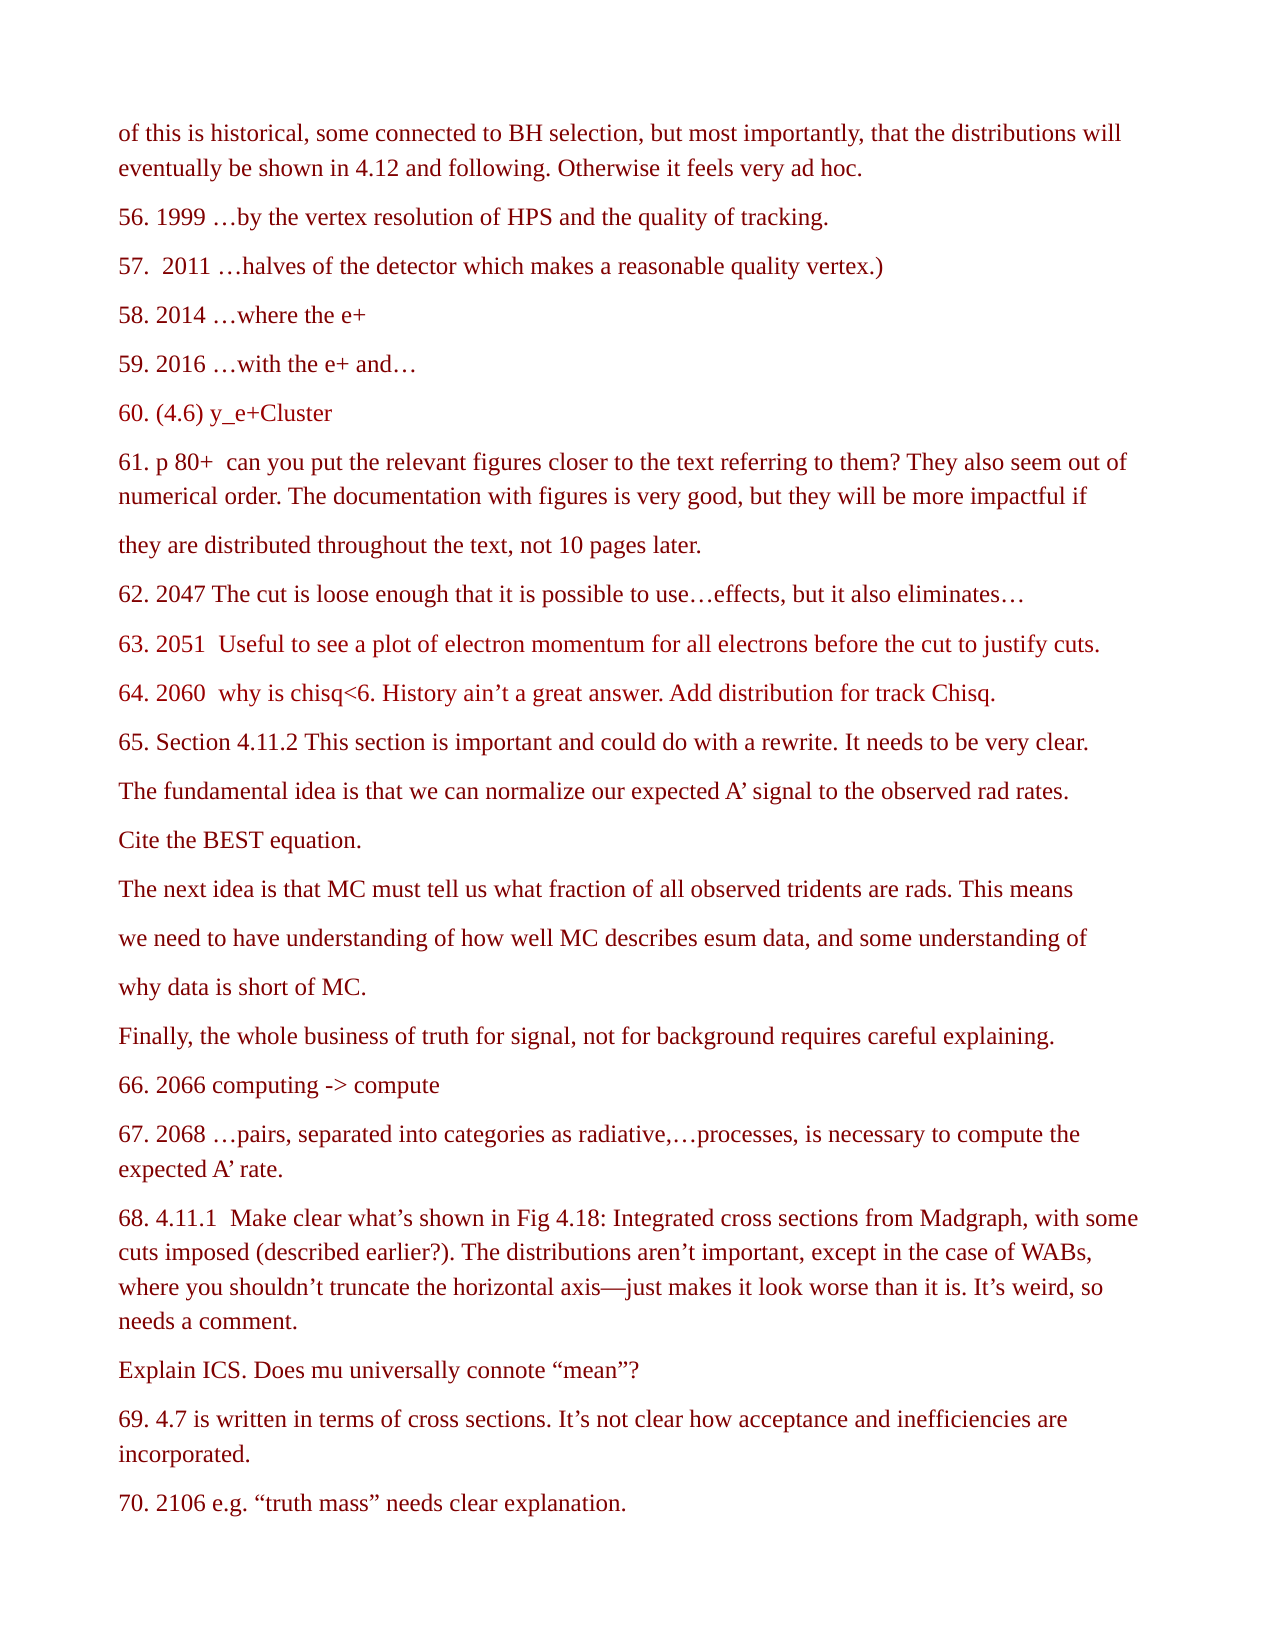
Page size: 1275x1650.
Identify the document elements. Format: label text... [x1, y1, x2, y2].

text 60. (4.6) y_e+Cluster [118, 398, 1157, 427]
text 58. 2014 …where the e+ [118, 300, 1157, 328]
text 61. p 80+ can you put the relevant figures closer to the text referring to them? They also seem out of numerical order. The documentation with figures is very good, but they will be more impactful if [118, 447, 1157, 510]
text 68. 4.11.1 Make clear what’s shown in Fig 4.18: Integrated cross sections from Madgraph, with some cuts imposed (described earlier?). The distributions aren’t important, except in the case of WABs, where you shouldn’t truncate the horizontal axis—just makes it look worse than it is. It’s weird, so needs a comment. [118, 1203, 1157, 1335]
text why data is short of MC. [118, 972, 1157, 1001]
text 56. 1999 …by the vertex resolution of HPS and the quality of tracking. [118, 202, 1157, 230]
text 62. 2047 The cut is loose enough that it is possible to use…effects, but it also eliminates… [118, 579, 1157, 608]
text Cite the BEST equation. [118, 825, 1157, 854]
text 63. 2051 Useful to see a plot of electron momentum for all electrons before the cut to justify cuts. [118, 629, 1157, 657]
text 69. 4.7 is written in terms of cross sections. It’s not clear how acceptance and inefficiencies are incorporated. [118, 1404, 1157, 1468]
text The fundamental idea is that we can normalize our expected A’ signal to the observed rad rates. [118, 776, 1157, 804]
text Explain ICS. Does mu universally connote “mean”? [118, 1355, 1157, 1384]
text Finally, the whole business of truth for signal, not for background requires careful explaining. [118, 1021, 1157, 1050]
text The next idea is that MC must tell us what fraction of all observed tridents are rads. This means [118, 874, 1157, 903]
text 64. 2060 why is chisq<6. History ain’t a great answer. Add distribution for track Chisq. [118, 678, 1157, 706]
text they are distributed throughout the text, not 10 pages later. [118, 531, 1157, 559]
text 65. Section 4.11.2 This section is important and could do with a rewrite. It needs to be very clear. [118, 727, 1157, 756]
text of this is historical, some connected to BH selection, but most importantly, that the distributions will eventually be shown in 4.12 and following. Otherwise it feels very ad hoc. [118, 118, 1157, 181]
text 59. 2016 …with the e+ and… [118, 349, 1157, 378]
text 67. 2068 …pairs, separated into categories as radiative,…processes, is necessary to compute the expected A’ rate. [118, 1119, 1157, 1182]
text 70. 2106 e.g. “truth mass” needs clear explanation. [118, 1488, 1157, 1517]
text 66. 2066 computing -> compute [118, 1070, 1157, 1099]
text 57. 2011 …halves of the detector which makes a reasonable quality vertex.) [118, 251, 1157, 279]
text we need to have understanding of how well MC describes esum data, and some understanding of [118, 923, 1157, 952]
